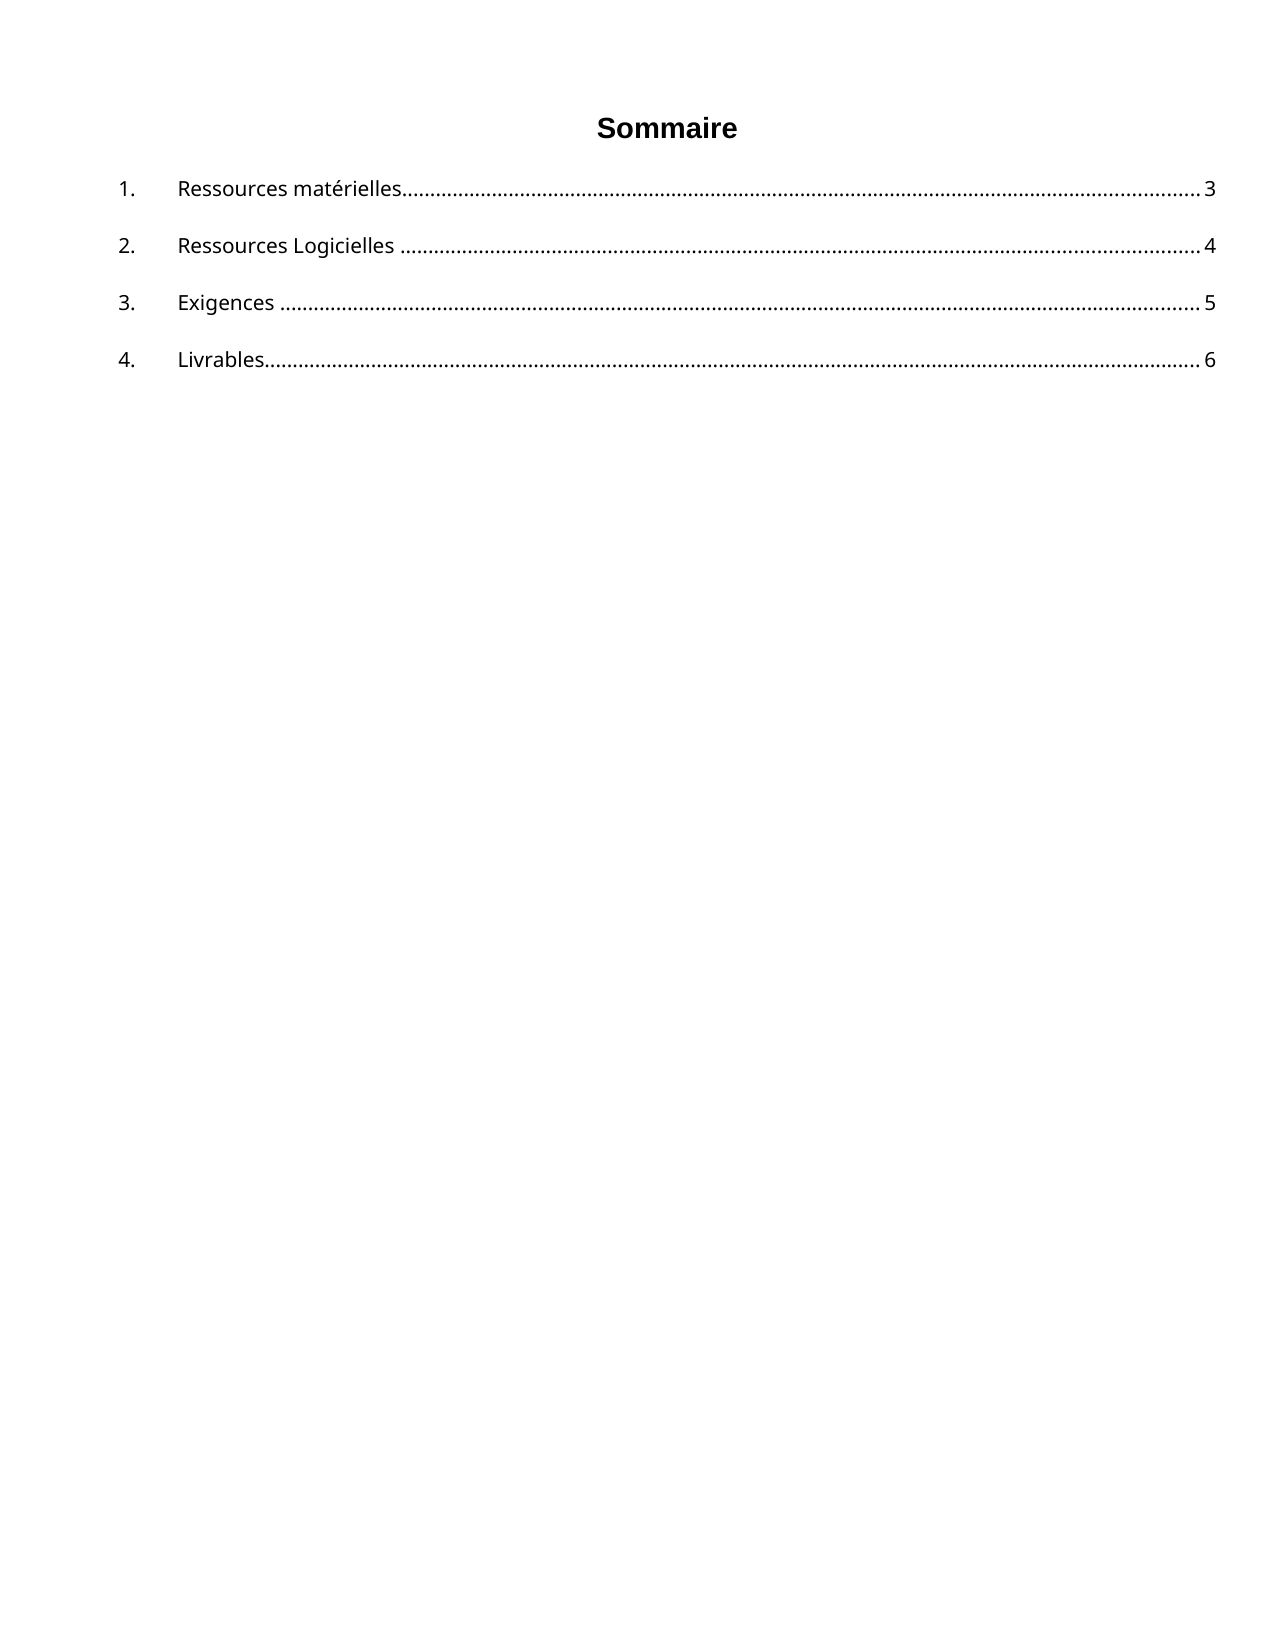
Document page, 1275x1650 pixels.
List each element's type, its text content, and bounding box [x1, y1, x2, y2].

subtitle Sommaire [118, 112, 1216, 145]
text 2. Ressources Logicielles 4 [118, 231, 1216, 260]
text 4. Livrables 6 [118, 345, 1216, 374]
text 3. Exigences 5 [118, 288, 1216, 317]
text 1. Ressources matérielles 3 [118, 174, 1216, 203]
